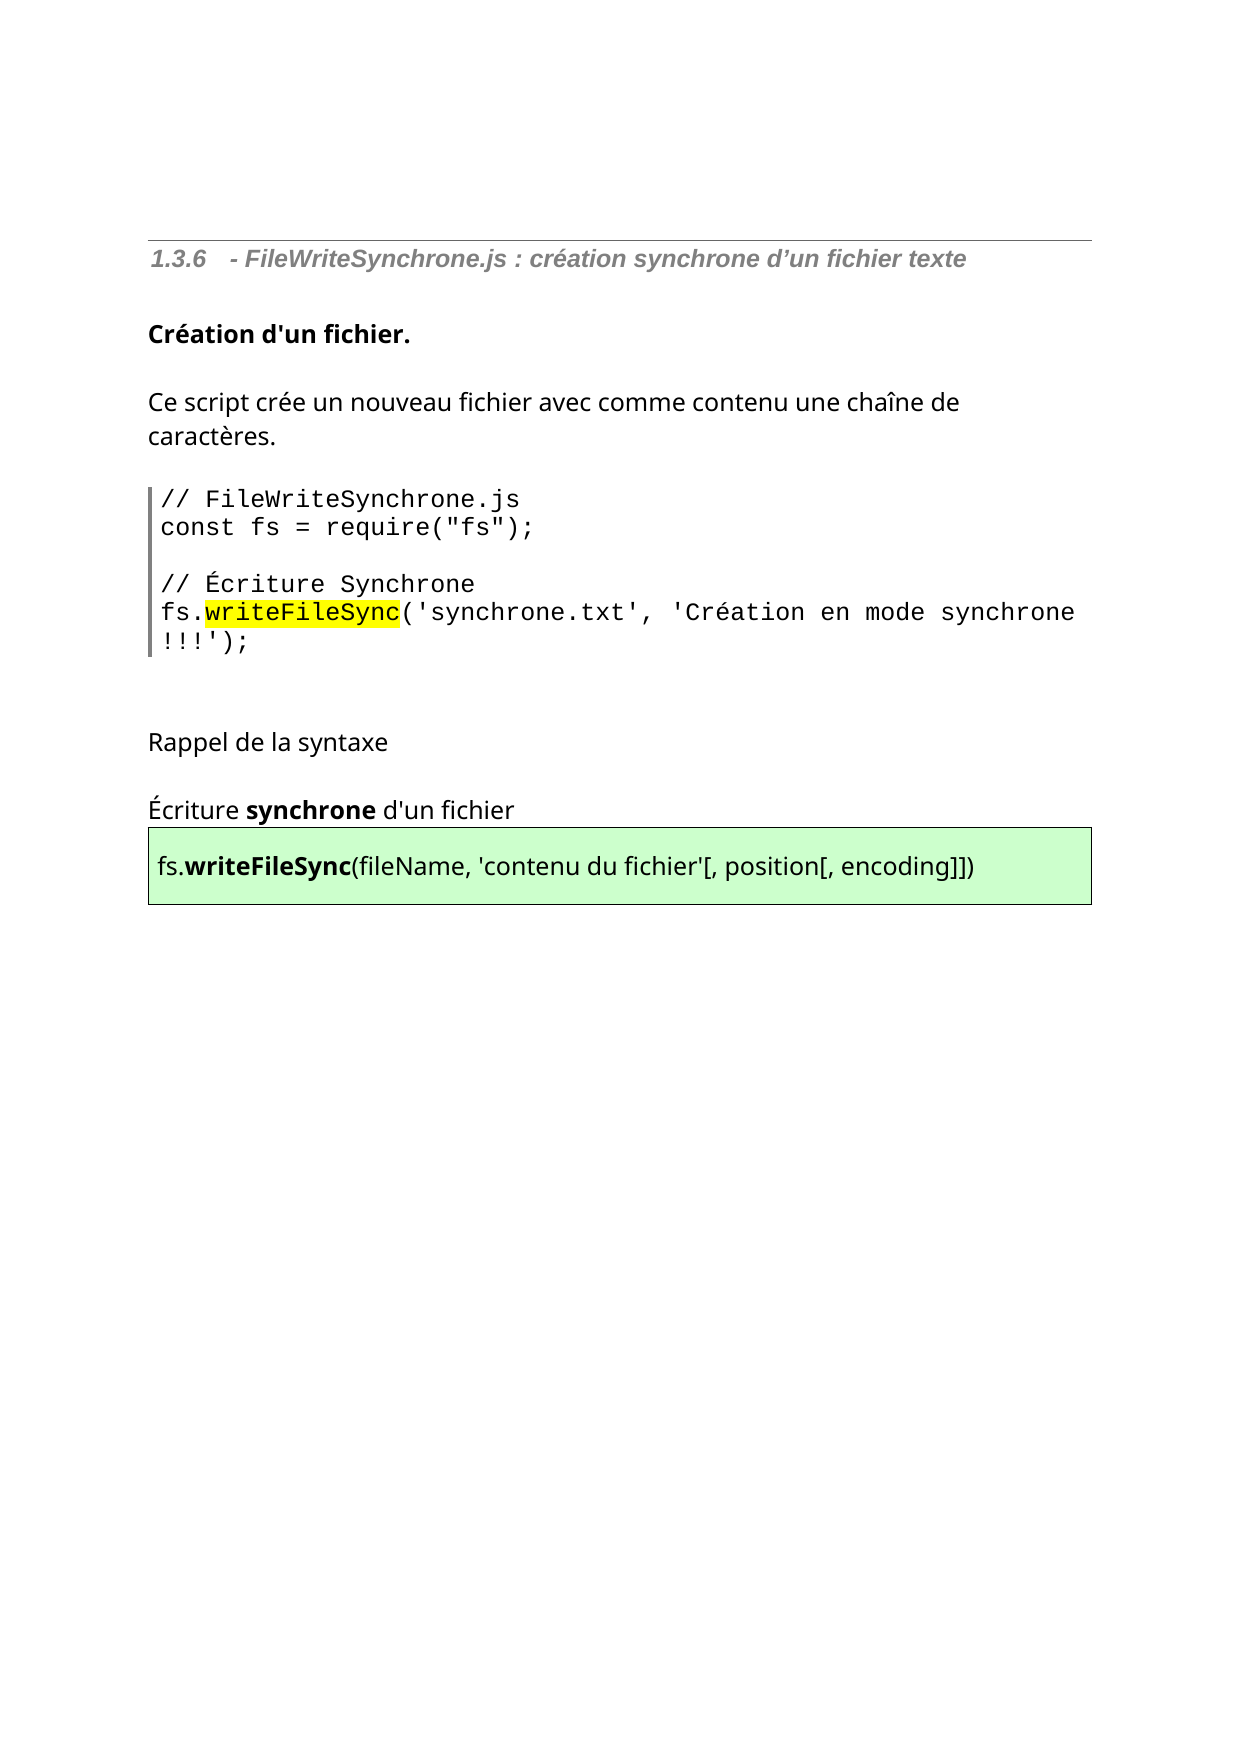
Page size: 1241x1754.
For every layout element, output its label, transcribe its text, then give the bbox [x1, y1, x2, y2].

text Création d'un fichier. [148, 316, 1092, 350]
text fs.writeFileSync('synchrone.txt', 'Création en mode synchrone !!!'); [152, 600, 1092, 657]
text Rappel de la syntaxe [148, 725, 1092, 759]
text // FileWriteSynchrone.js [152, 487, 1092, 515]
text // Écriture Synchrone [152, 572, 1092, 600]
text Ce script crée un nouveau fichier avec comme contenu une chaîne de caractères. [148, 384, 1092, 452]
text const fs = require("fs"); [152, 515, 1092, 543]
text fs.writeFileSync(fileName, 'contenu du fichier'[, position[, encoding]]) [149, 828, 1091, 904]
text Écriture synchrone d'un fichier [148, 793, 1092, 827]
subtitle - FileWriteSynchrone.js : création synchrone d’un fichier texte [148, 241, 1092, 276]
